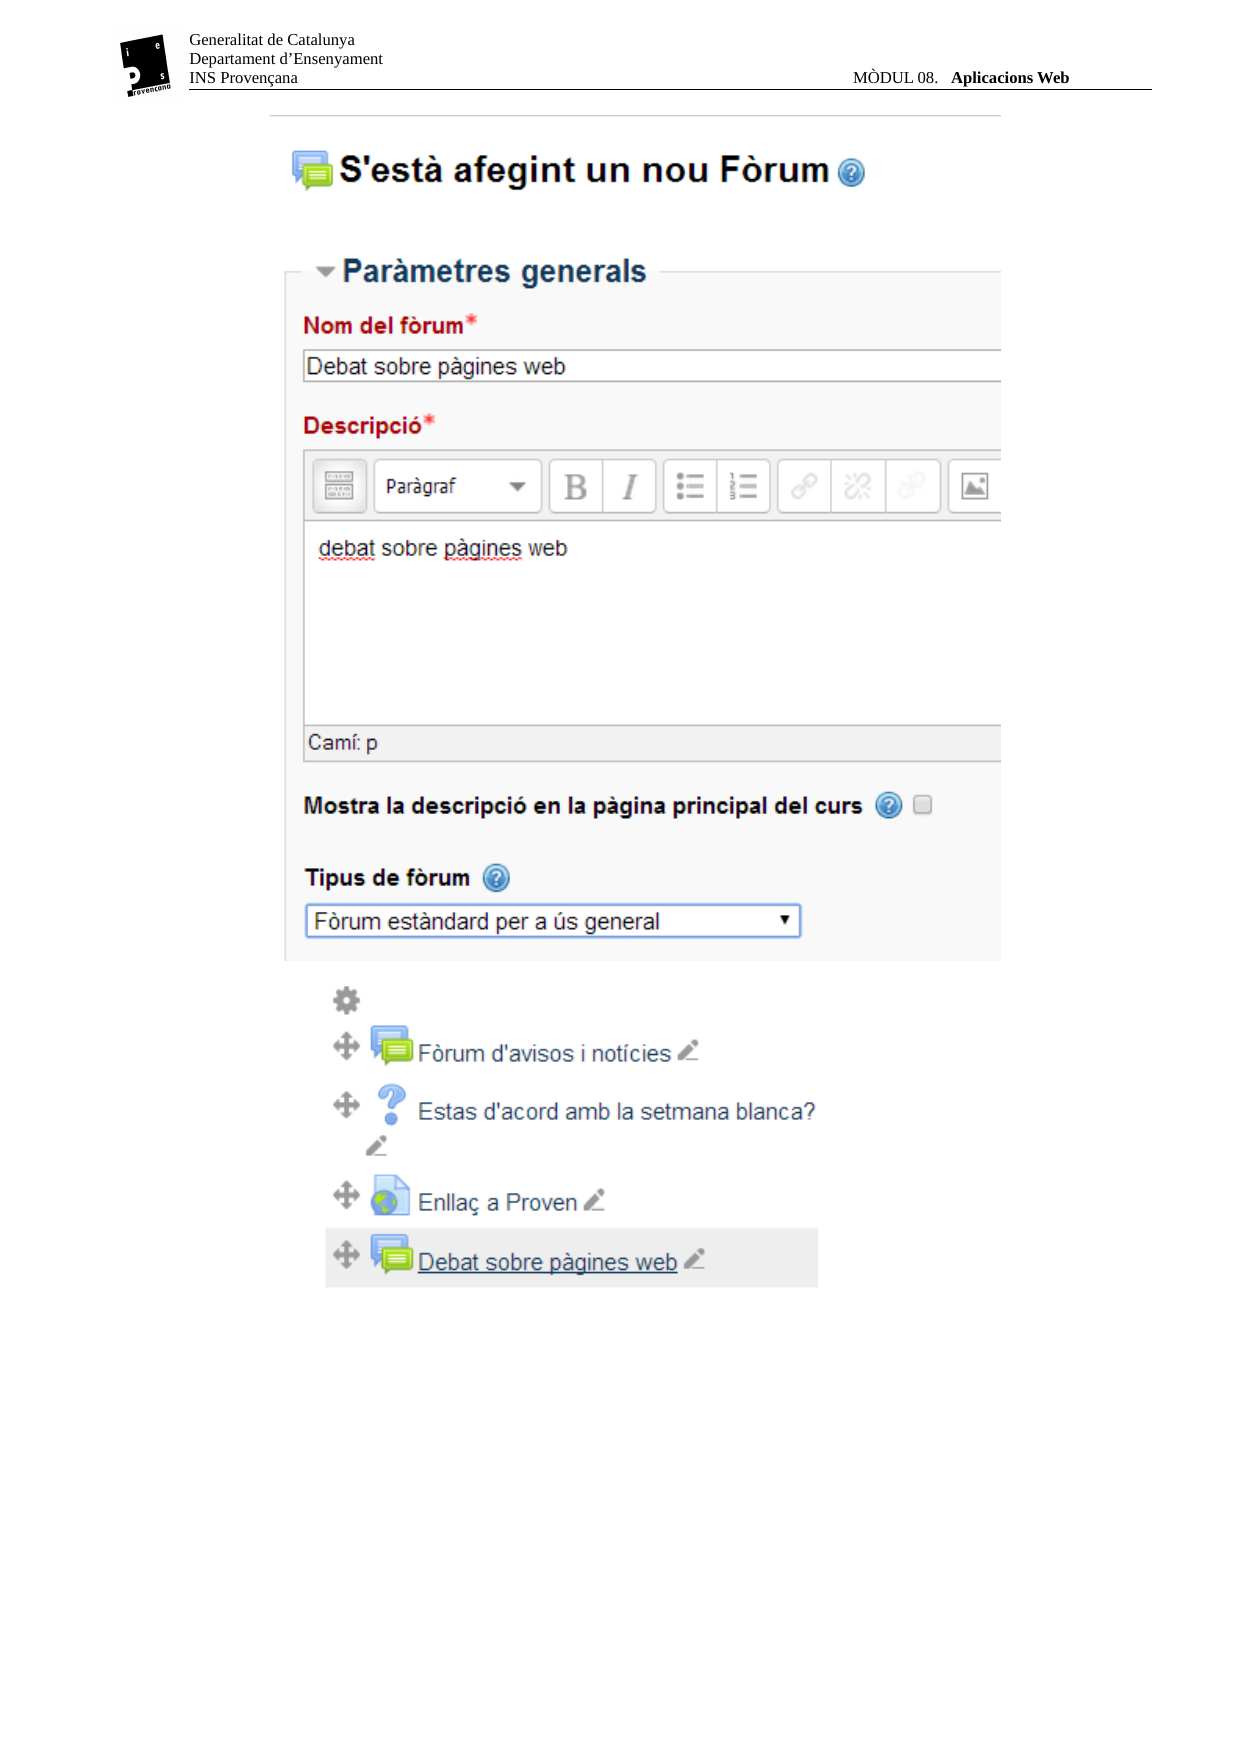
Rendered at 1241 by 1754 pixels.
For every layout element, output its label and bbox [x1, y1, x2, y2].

picture [321, 985, 819, 1305]
picture [269, 115, 1001, 961]
picture [114, 28, 181, 102]
